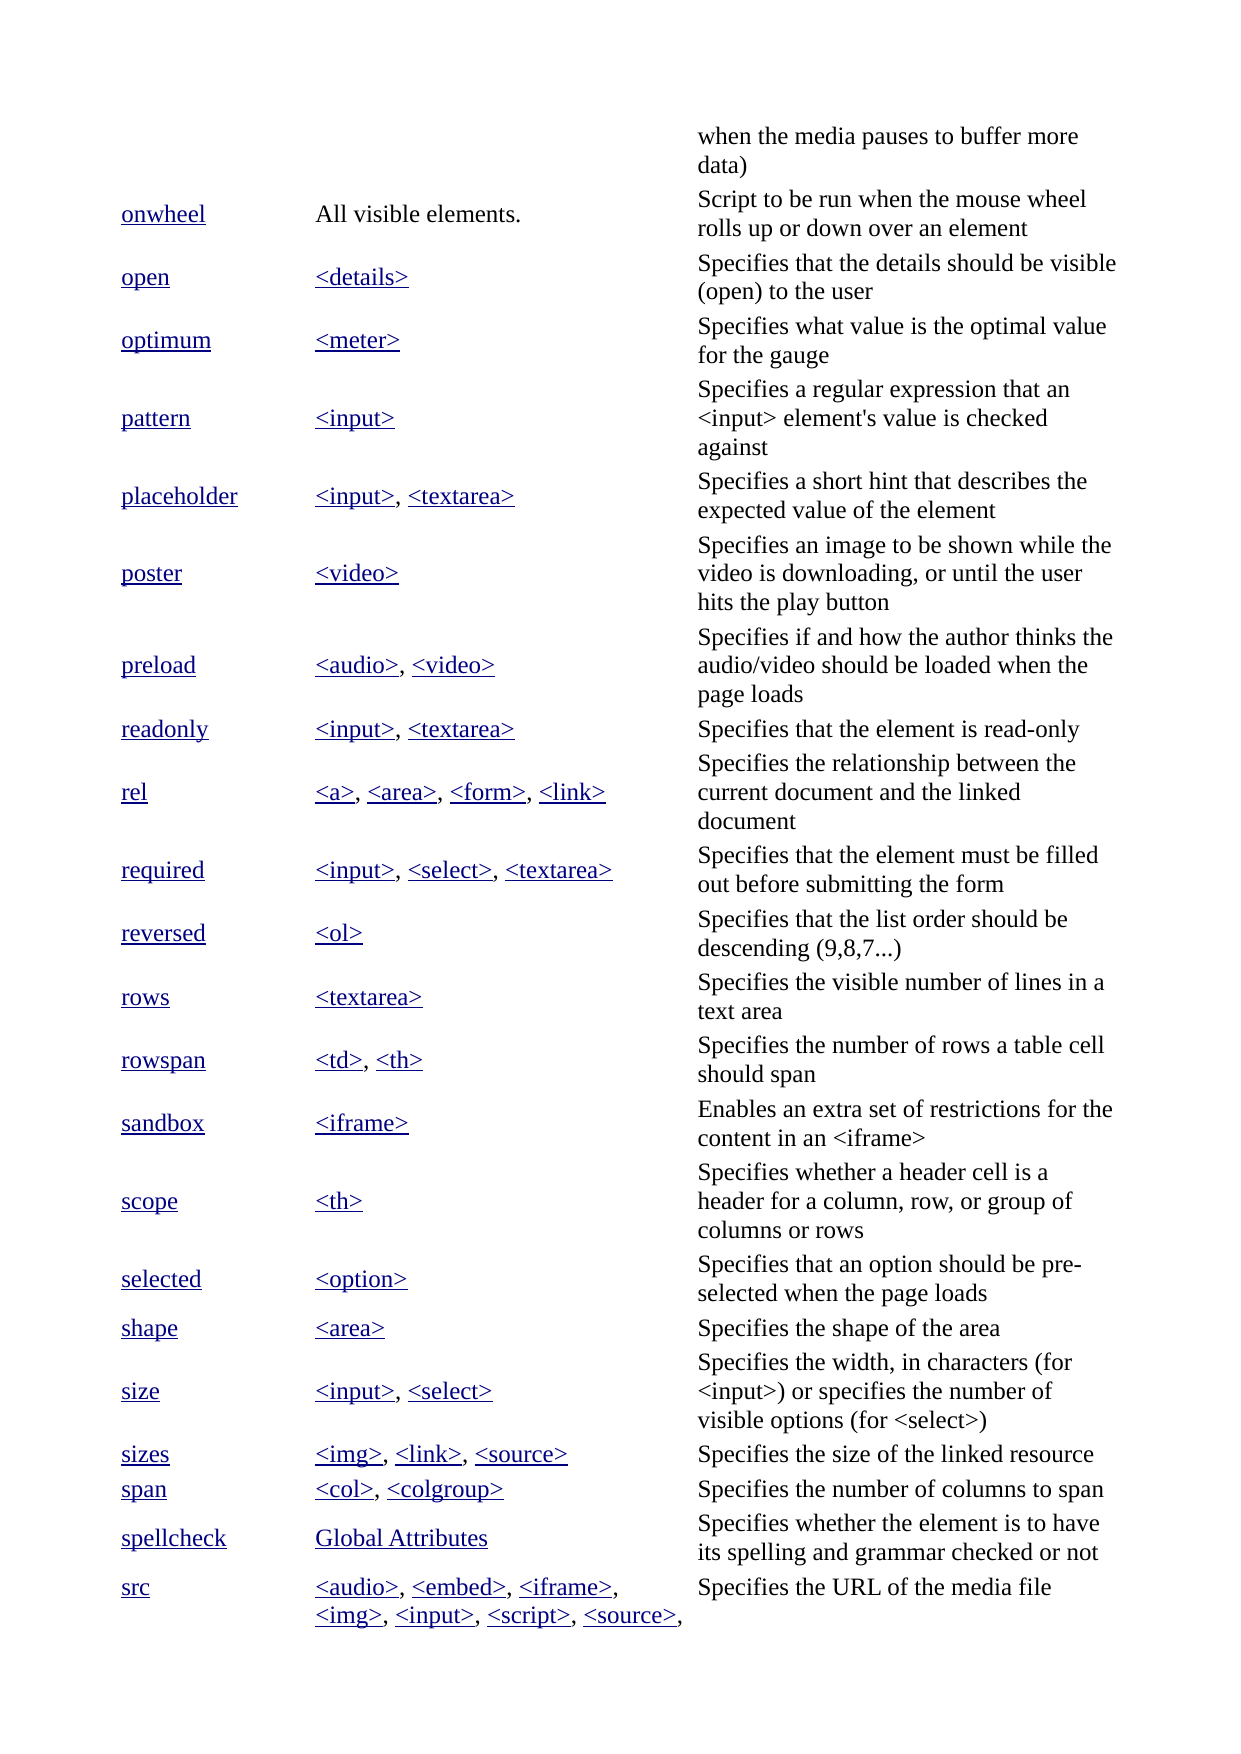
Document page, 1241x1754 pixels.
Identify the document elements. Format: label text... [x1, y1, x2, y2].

table_cell [118, 118, 312, 181]
table_cell shape [118, 1310, 312, 1344]
table_cell Specifies if and how the author thinks the audio/video should be loaded when the page loads [694, 619, 1122, 711]
table_cell <input>, <select>, <textarea> [312, 838, 694, 901]
table_cell spellcheck [118, 1506, 312, 1569]
table_cell <area> [312, 1310, 694, 1344]
table_cell Specifies that the element is read-only [694, 711, 1122, 746]
table_cell <meter> [312, 308, 694, 371]
table_cell <input> [312, 371, 694, 463]
table_cell onwheel [118, 181, 312, 245]
table_cell <img>, <link>, <source> [312, 1436, 694, 1471]
table_cell Specifies the number of rows a table cell should span [694, 1028, 1122, 1091]
table_cell Specifies the shape of the area [694, 1310, 1122, 1344]
table_cell Specifies that the details should be visible (open) to the user [694, 245, 1122, 308]
table_cell <ol> [312, 901, 694, 964]
table_cell Specifies a regular expression that an <input> element's value is checked against [694, 371, 1122, 463]
table_cell sandbox [118, 1091, 312, 1154]
table_cell preload [118, 619, 312, 711]
table_cell selected [118, 1246, 312, 1310]
table_cell [312, 118, 694, 181]
table_cell Specifies that an option should be pre-selected when the page loads [694, 1246, 1122, 1310]
table_cell Script to be run when the mouse wheel rolls up or down over an element [694, 181, 1122, 245]
table_cell <textarea> [312, 964, 694, 1028]
table_cell <td>, <th> [312, 1028, 694, 1091]
table_cell pattern [118, 371, 312, 463]
table_cell poster [118, 527, 312, 619]
table_cell <input>, <textarea> [312, 464, 694, 527]
table_cell reversed [118, 901, 312, 964]
table_cell src [118, 1569, 312, 1632]
table_cell readonly [118, 711, 312, 746]
table_cell <input>, <textarea> [312, 711, 694, 746]
table_cell Specifies the number of columns to span [694, 1471, 1122, 1506]
table_cell rel [118, 746, 312, 838]
table_cell Specifies whether a header cell is a header for a column, row, or group of columns or rows [694, 1154, 1122, 1246]
table_cell Specifies that the element must be filled out before submitting the form [694, 838, 1122, 901]
table_cell Specifies an image to be shown while the video is downloading, or until the user hits the play button [694, 527, 1122, 619]
table_cell rows [118, 964, 312, 1028]
table_cell span [118, 1471, 312, 1506]
table_cell All visible elements. [312, 181, 694, 245]
table_cell <iframe> [312, 1091, 694, 1154]
table_cell Specifies the URL of the media file [694, 1569, 1122, 1632]
table_cell Specifies the width, in characters (for <input>) or specifies the number of visible options (for <select>) [694, 1344, 1122, 1436]
table_cell size [118, 1344, 312, 1436]
table_cell Specifies that the list order should be descending (9,8,7...) [694, 901, 1122, 964]
table_cell <th> [312, 1154, 694, 1246]
table_cell Specifies what value is the optimal value for the gauge [694, 308, 1122, 371]
table_cell Global Attributes [312, 1506, 694, 1569]
table_cell <video> [312, 527, 694, 619]
table_cell Specifies the relationship between the current document and the linked document [694, 746, 1122, 838]
table_cell <details> [312, 245, 694, 308]
table_cell placeholder [118, 464, 312, 527]
table_cell <a>, <area>, <form>, <link> [312, 746, 694, 838]
table_cell scope [118, 1154, 312, 1246]
table_cell rowspan [118, 1028, 312, 1091]
table_cell <audio>, <embed>, <iframe>, <img>, <input>, <script>, <source>, [312, 1569, 694, 1632]
table_cell <option> [312, 1246, 694, 1310]
table_cell sizes [118, 1436, 312, 1471]
table_cell Specifies whether the element is to have its spelling and grammar checked or not [694, 1506, 1122, 1569]
table_cell <col>, <colgroup> [312, 1471, 694, 1506]
table_cell open [118, 245, 312, 308]
table_cell <audio>, <video> [312, 619, 694, 711]
table_cell Enables an extra set of restrictions for the content in an <iframe> [694, 1091, 1122, 1154]
table_cell Specifies a short hint that describes the expected value of the element [694, 464, 1122, 527]
table_cell when the media pauses to buffer more data) [694, 118, 1122, 181]
table_cell Specifies the size of the linked resource [694, 1436, 1122, 1471]
table_cell <input>, <select> [312, 1344, 694, 1436]
table_cell optimum [118, 308, 312, 371]
table_cell required [118, 838, 312, 901]
table_cell Specifies the visible number of lines in a text area [694, 964, 1122, 1028]
